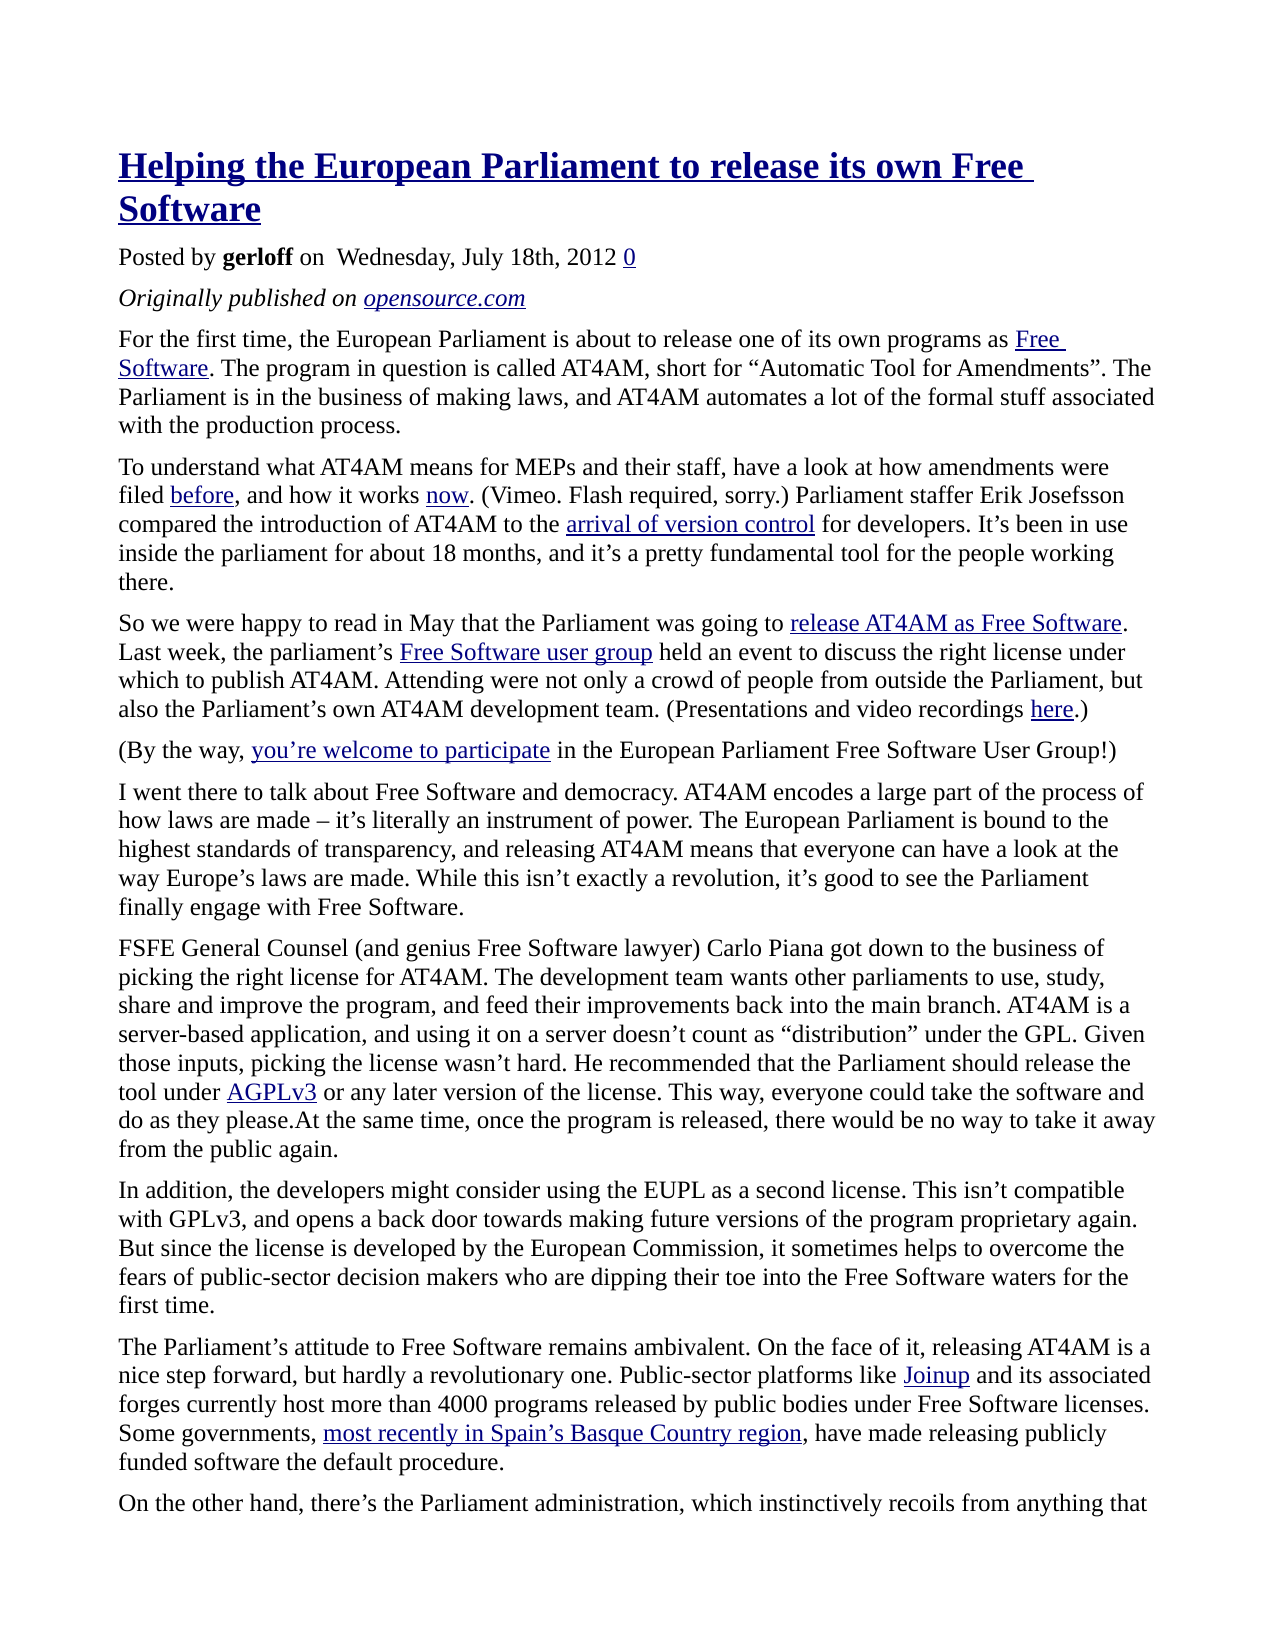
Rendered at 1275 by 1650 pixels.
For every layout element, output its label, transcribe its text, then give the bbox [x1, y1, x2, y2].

text For the first time, the European Parliament is about to release one of its own programs as Free Software. The program in question is called AT4AM, short for “Automatic Tool for Amendments”. The Parliament is in the business of making laws, and AT4AM automates a lot of the formal stuff associated with the production process. [118, 324, 1157, 439]
text So we were happy to read in May that the Parliament was going to release AT4AM as Free Software. Last week, the parliament’s Free Software user group held an event to discuss the right license under which to publish AT4AM. Attending were not only a crowd of people from outside the Parliament, but also the Parliament’s own AT4AM development team. (Presentations and video recordings here.) [118, 608, 1157, 723]
text The Parliament’s attitude to Free Software remains ambivalent. On the face of it, releasing AT4AM is a nice step forward, but hardly a revolutionary one. Public-sector platforms like Joinup and its associated forges currently host more than 4000 programs released by public bodies under Free Software licenses. Some governments, most recently in Spain’s Basque Country region, have made releasing publicly funded software the default procedure. [118, 1332, 1157, 1476]
text FSFE General Counsel (and genius Free Software lawyer) Carlo Piana got down to the business of picking the right license for AT4AM. The development team wants other parliaments to use, study, share and improve the program, and feed their improvements back into the main branch. AT4AM is a server-based application, and using it on a server doesn’t count as “distribution” under the GPL. Given those inputs, picking the license wasn’t hard. He recommended that the Parliament should release the tool under AGPLv3 or any later version of the license. This way, everyone could take the software and do as they please.At the same time, once the program is released, there would be no way to take it away from the public again. [118, 933, 1157, 1163]
subtitle Helping the European Parliament to release its own Free Software [118, 143, 1157, 229]
text Posted by gerloff on Wednesday, July 18th, 2012 0 [118, 242, 1157, 271]
text (By the way, you’re welcome to participate in the European Parliament Free Software User Group!) [118, 736, 1157, 764]
text To understand what AT4AM means for MEPs and their staff, have a look at how amendments were filed before, and how it works now. (Vimeo. Flash required, sorry.) Parliament staffer Erik Josefsson compared the introduction of AT4AM to the arrival of version control for developers. It’s been in use inside the parliament for about 18 months, and it’s a pretty fundamental tool for the people working there. [118, 452, 1157, 596]
text In addition, the developers might consider using the EUPL as a second license. This isn’t compatible with GPLv3, and opens a back door towards making future versions of the program proprietary again. But since the license is developed by the European Commission, it sometimes helps to overcome the fears of public-sector decision makers who are dipping their toe into the Free Software waters for the first time. [118, 1176, 1157, 1319]
text On the other hand, there’s the Parliament administration, which instinctively recoils from anything that [118, 1488, 1157, 1517]
text I went there to talk about Free Software and democracy. AT4AM encodes a large part of the process of how laws are made – it’s literally an instrument of power. The European Parliament is bound to the highest standards of transparency, and releasing AT4AM means that everyone can have a look at the way Europe’s laws are made. While this isn’t exactly a revolution, it’s good to see the Parliament finally engage with Free Software. [118, 777, 1157, 921]
text Originally published on opensource.com [118, 283, 1157, 312]
